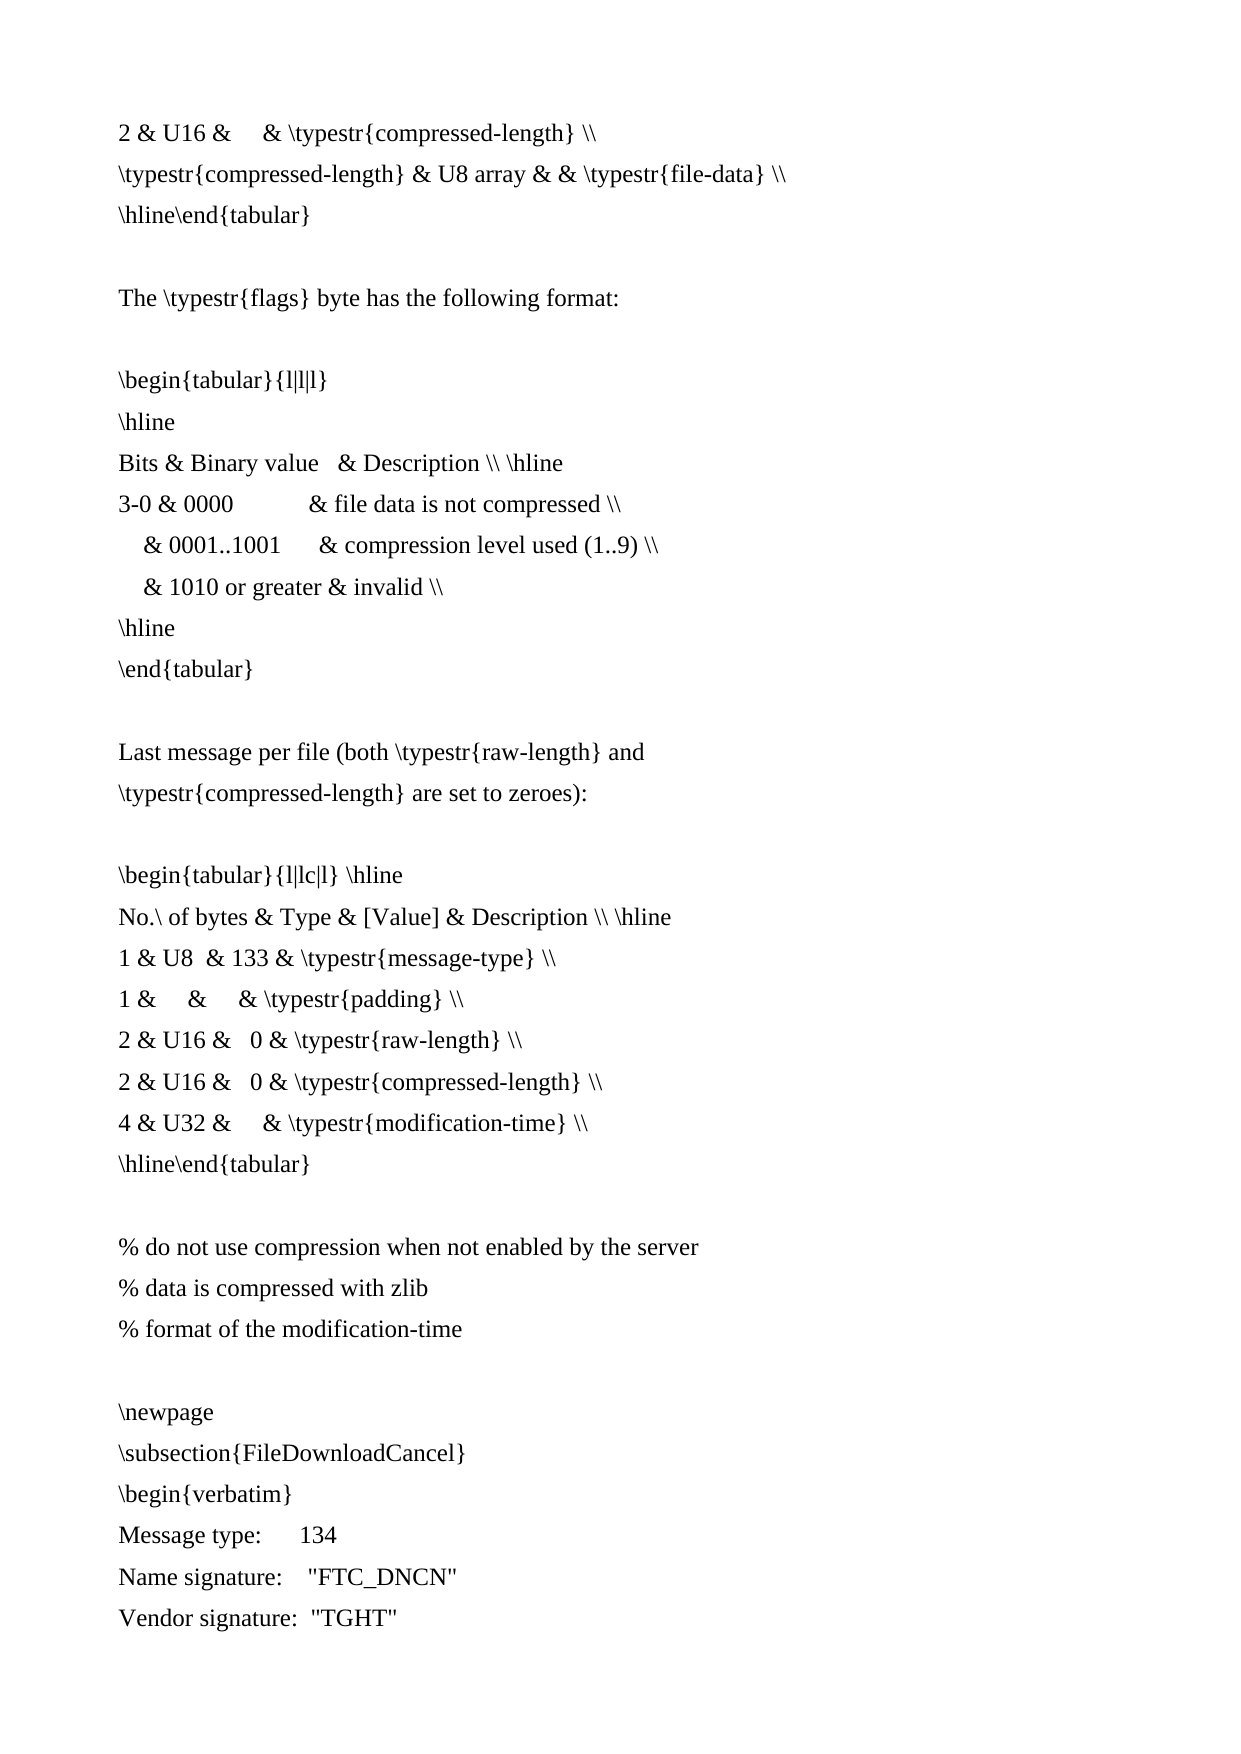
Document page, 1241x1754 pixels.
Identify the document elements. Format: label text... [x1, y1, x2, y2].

text 1 & & & \typestr{padding} \\ [118, 984, 1122, 1013]
text \begin{tabular}{l|lc|l} \hline [118, 861, 1122, 889]
text Message type: 134 [118, 1521, 1122, 1549]
text \typestr{compressed-length} are set to zeroes): [118, 778, 1122, 807]
text \hline\end{tabular} [118, 201, 1122, 229]
text Name signature: "FTC_DNCN" [118, 1562, 1122, 1591]
text % data is compressed with zlib [118, 1273, 1122, 1302]
text \hline [118, 407, 1122, 436]
text % format of the modification-time [118, 1314, 1122, 1343]
text 2 & U16 & & \typestr{compressed-length} \\ [118, 118, 1122, 147]
text Bits & Binary value & Description \\ \hline [118, 448, 1122, 477]
text \end{tabular} [118, 654, 1122, 683]
text \typestr{compressed-length} & U8 array & & \typestr{file-data} \\ [118, 159, 1122, 188]
text 4 & U32 & & \typestr{modification-time} \\ [118, 1108, 1122, 1137]
text 2 & U16 & 0 & \typestr{raw-length} \\ [118, 1026, 1122, 1054]
text \subsection{FileDownloadCancel} [118, 1438, 1122, 1467]
text The \typestr{flags} byte has the following format: [118, 283, 1122, 312]
text Vendor signature: "TGHT" [118, 1603, 1122, 1632]
text \hline\end{tabular} [118, 1149, 1122, 1178]
text % do not use compression when not enabled by the server [118, 1232, 1122, 1261]
text Last message per file (both \typestr{raw-length} and [118, 737, 1122, 766]
text \hline [118, 613, 1122, 642]
text 1 & U8 & 133 & \typestr{message-type} \\ [118, 943, 1122, 972]
text 3-0 & 0000 & file data is not compressed \\ [118, 489, 1122, 518]
text & 0001..1001 & compression level used (1..9) \\ [118, 531, 1122, 559]
text \begin{verbatim} [118, 1479, 1122, 1508]
text No.\ of bytes & Type & [Value] & Description \\ \hline [118, 902, 1122, 931]
text \begin{tabular}{l|l|l} [118, 366, 1122, 394]
text & 1010 or greater & invalid \\ [118, 572, 1122, 601]
text 2 & U16 & 0 & \typestr{compressed-length} \\ [118, 1067, 1122, 1096]
text \newpage [118, 1397, 1122, 1426]
